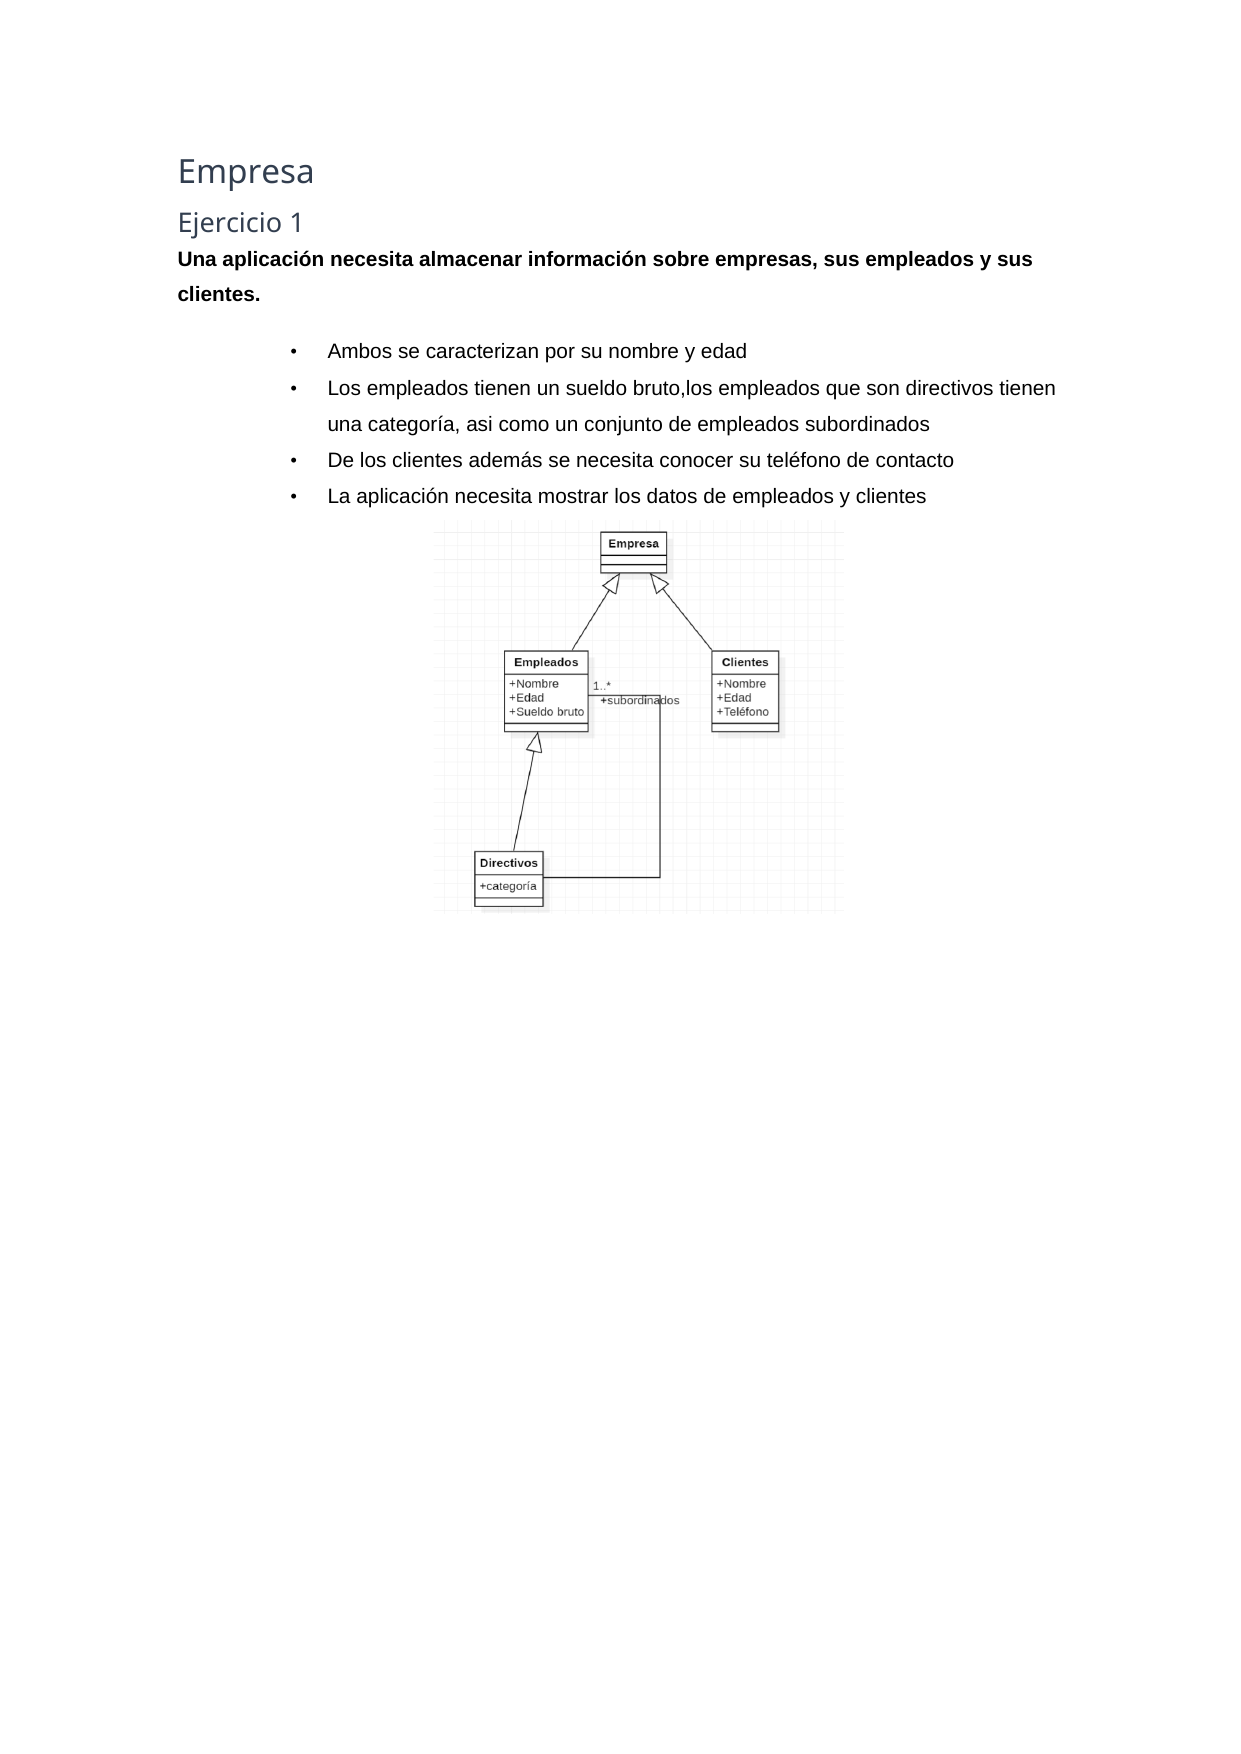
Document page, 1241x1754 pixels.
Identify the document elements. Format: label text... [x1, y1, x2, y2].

subtitle Ejercicio 1 [177, 204, 1063, 241]
text Una aplicación necesita almacenar información sobre empresas, sus empleados y sus clientes. [177, 246, 1063, 306]
list De los clientes además se necesita conocer su teléfono de contacto [290, 447, 1063, 472]
subtitle Empresa [177, 148, 1063, 193]
list La aplicación necesita mostrar los datos de empleados y clientes [290, 484, 1063, 508]
list Ambos se caracterizan por su nombre y edad [290, 339, 1063, 363]
list Los empleados tienen un sueldo bruto,los empleados que son directivos tienen una categoría, asi como un conjunto de empleados subordinados [290, 375, 1063, 435]
